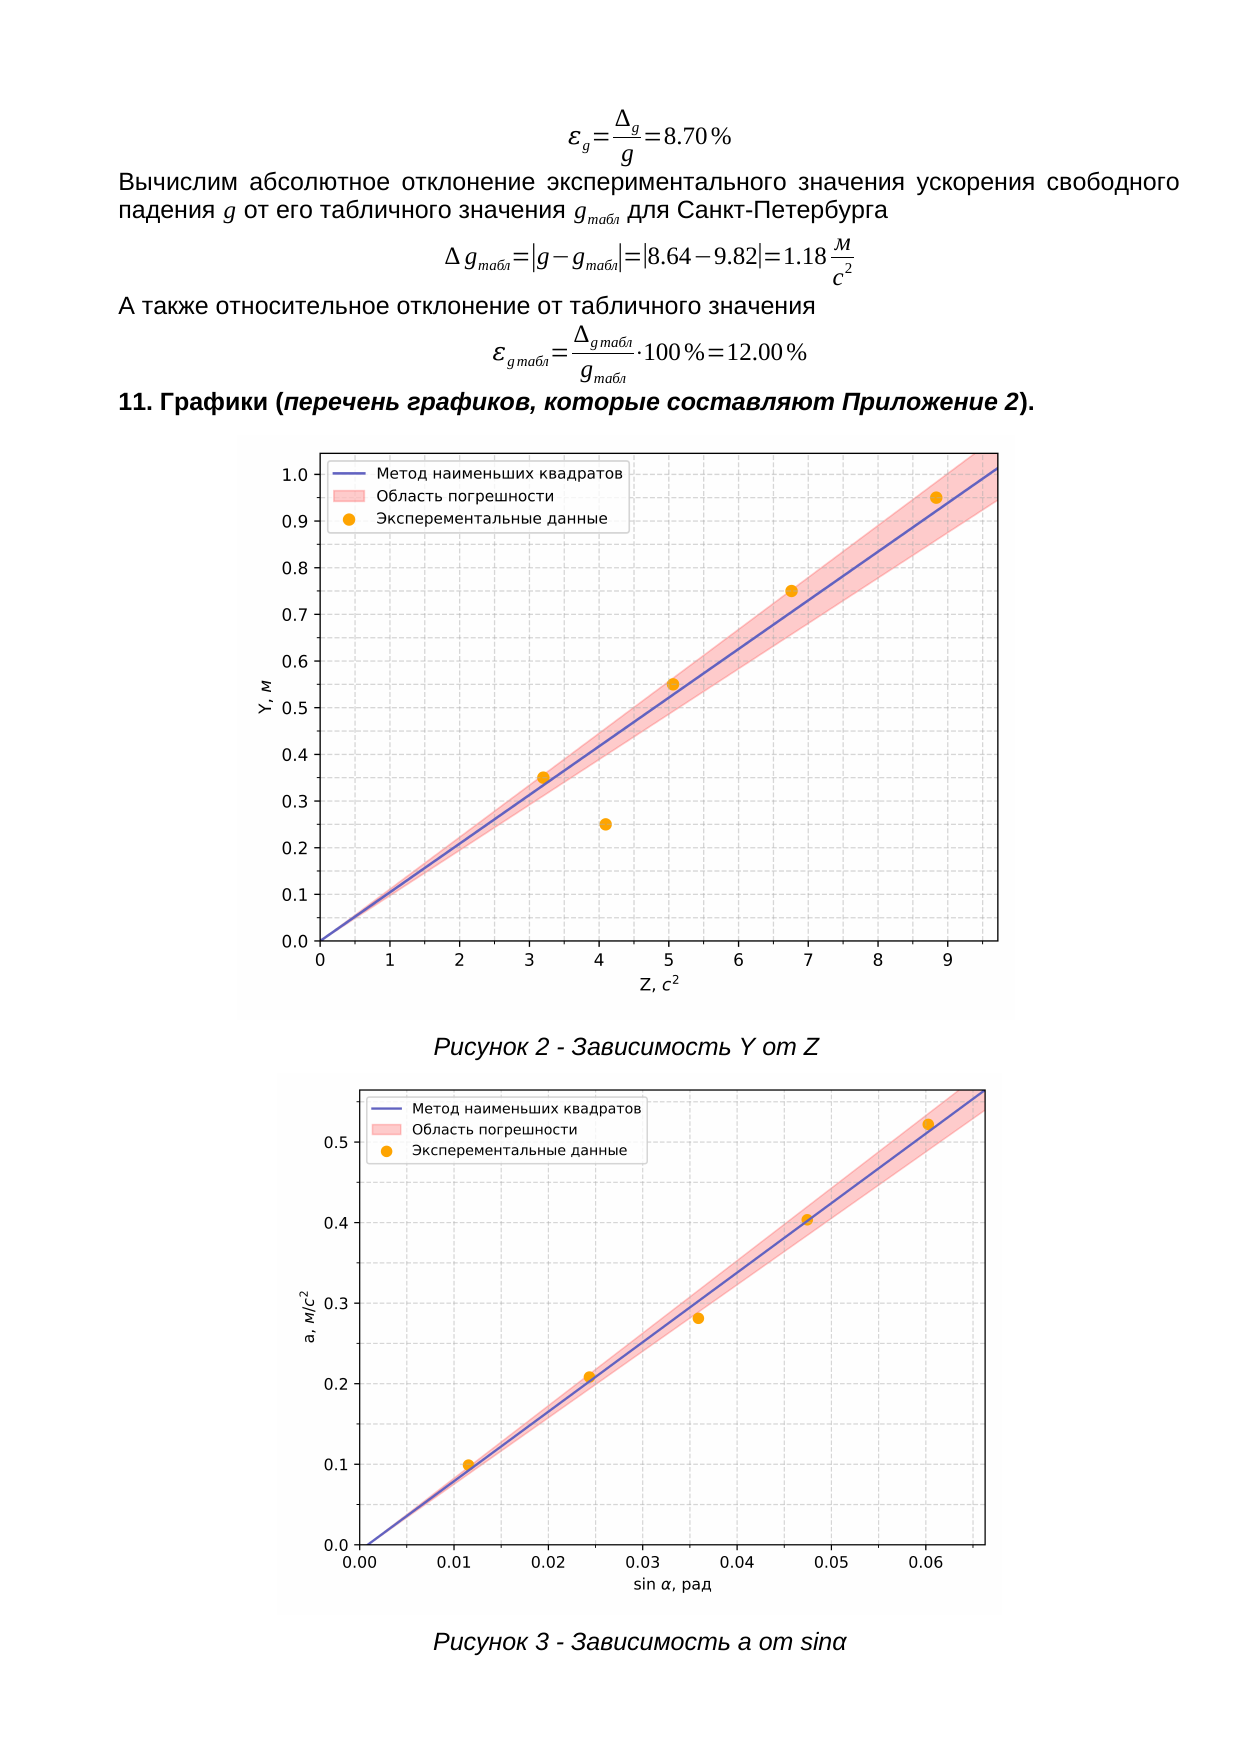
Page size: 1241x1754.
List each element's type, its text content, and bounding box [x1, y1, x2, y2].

text Вычислим абсолютное отклонение экспериментального значения ускорения свободного падения от его табличного значения для Санкт-Петербурга [118, 167, 1181, 228]
text 11. Графики (перечень графиков, которые составляют Приложение 2). [118, 386, 1181, 415]
text Рисунок 3 - Зависимость a от sinα [233, 1080, 1047, 1655]
text А также относительное отклонение от табличного значения [118, 291, 1181, 320]
picture [237, 435, 1016, 1020]
picture [277, 1073, 1002, 1615]
text Рисунок 2 - Зависимость Y от Z [237, 1020, 1015, 1060]
